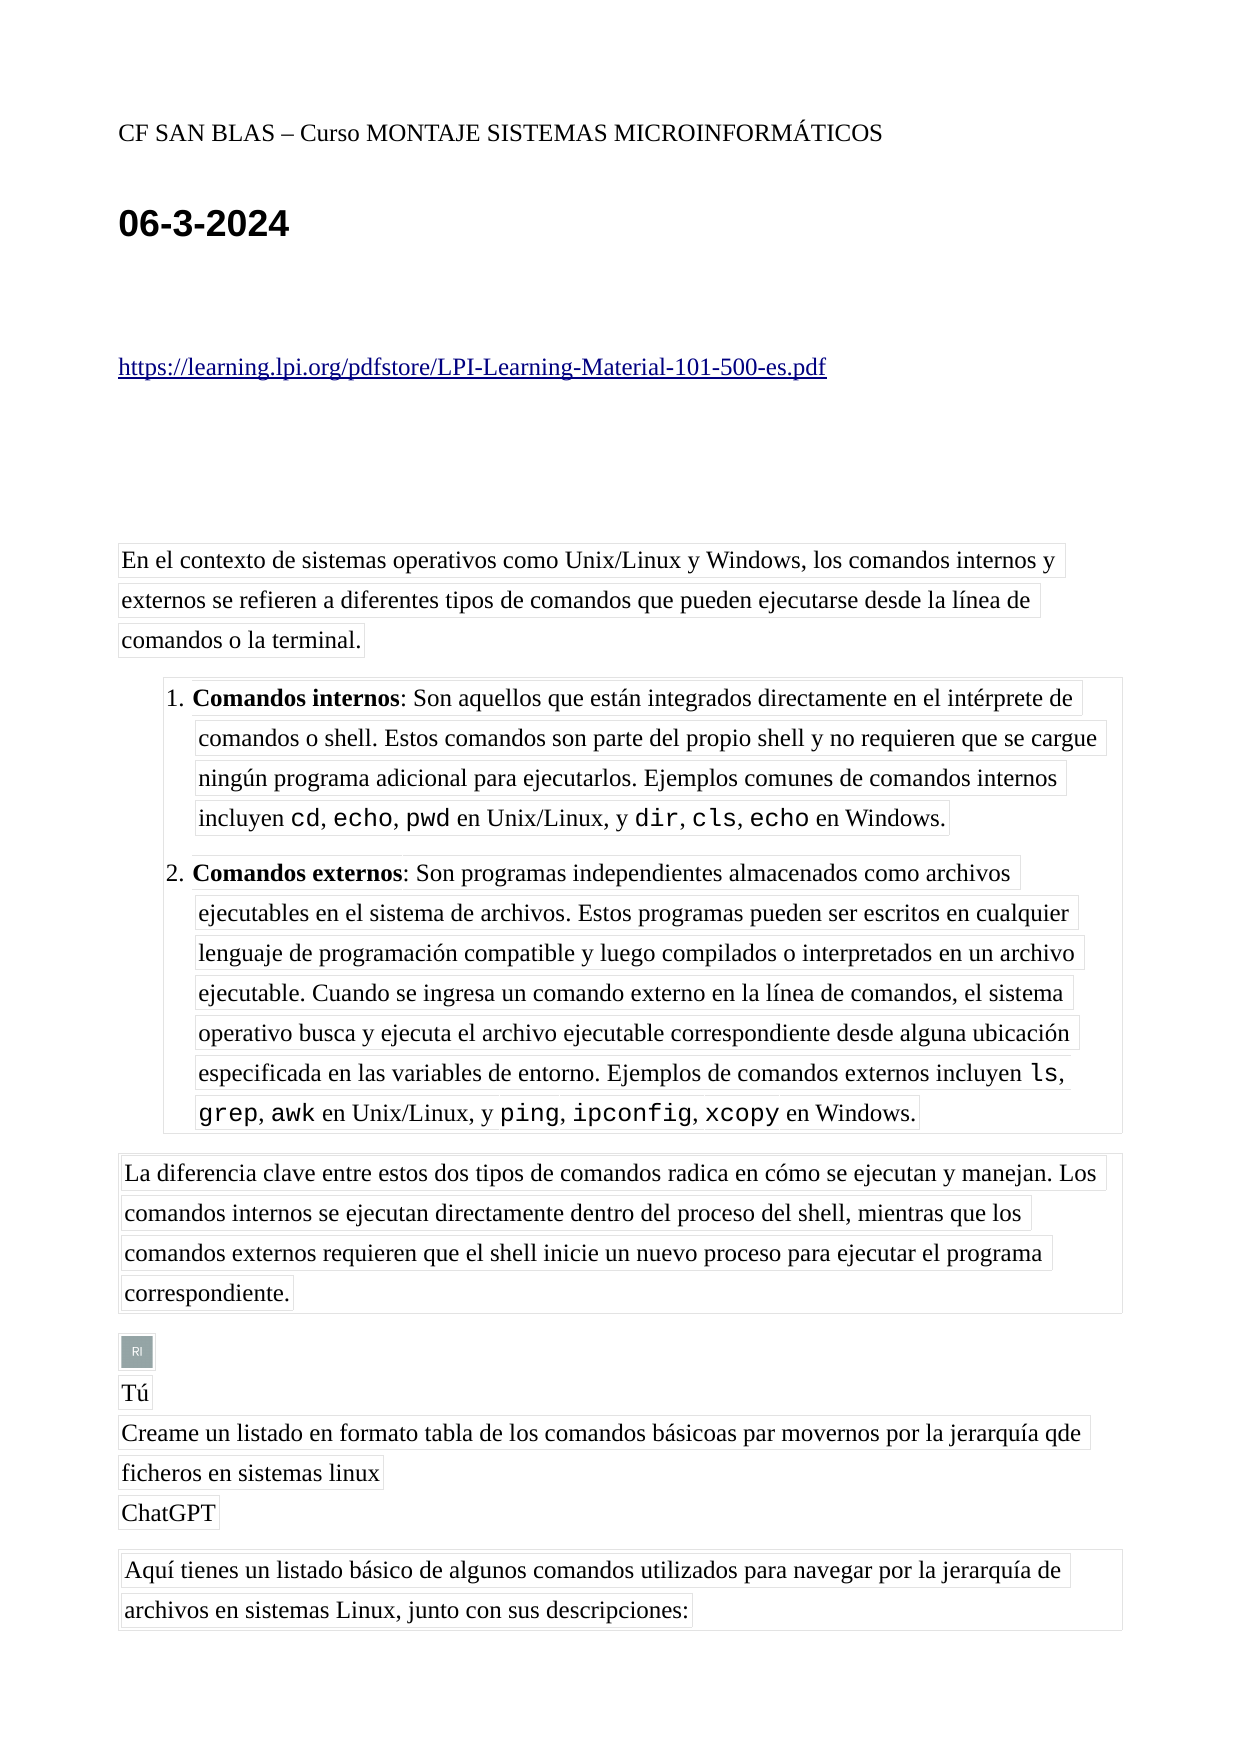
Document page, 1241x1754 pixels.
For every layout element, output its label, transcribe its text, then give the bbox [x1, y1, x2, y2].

picture [121, 1336, 153, 1368]
text Aquí tienes un listado básico de algunos comandos utilizados para navegar por la jerarquía de archivos en sistemas Linux, junto con sus descripciones: [119, 1550, 1122, 1630]
text ChatGPT [119, 1496, 219, 1529]
text En el contexto de sistemas operativos como Unix/Linux y Windows, los comandos internos y externos se refieren a diferentes tipos de comandos que pueden ejecutarse desde la línea de comandos o la terminal. [118, 543, 1122, 657]
text La diferencia clave entre estos dos tipos de comandos radica en cómo se ejecutan y manejan. Los comandos internos se ejecutan directamente dentro del proceso del shell, mientras que los comandos externos requieren que el shell inicie un nuevo proceso para ejecutar el programa correspondiente. [119, 1154, 1122, 1313]
subtitle 06-3-2024 [118, 201, 1122, 244]
text Tú [119, 1376, 152, 1409]
text [153, 1375, 1122, 1409]
text https://learning.lpi.org/pdfstore/LPI-Learning-Material-101-500-es.pdf [118, 352, 1122, 381]
list Comandos externos: Son programas independientes almacenados como archivos ejecutables en el sistema de archivos. Estos programas pueden ser escritos en cualquier lenguaje de programación compatible y luego compilados o interpretados en un archivo ejecutable. Cuando se ingresa un comando externo en la línea de comandos, el sistema operativo busca y ejecuta el archivo ejecutable correspondiente desde alguna ubicación especificada en las variables de entorno. Ejemplos de comandos externos incluyen ls, grep, awk en Unix/Linux, y ping, ipconfig, xcopy en Windows. [164, 852, 1122, 1133]
text Creame un listado en formato tabla de los comandos básicoas par movernos por la jerarquía qde ficheros en sistemas linux [118, 1415, 1122, 1489]
list Comandos internos: Son aquellos que están integrados directamente en el intérprete de comandos o shell. Estos comandos son parte del propio shell y no requieren que se cargue ningún programa adicional para ejecutarlos. Ejemplos comunes de comandos internos incluyen cd, echo, pwd en Unix/Linux, y dir, cls, echo en Windows. [164, 678, 1122, 835]
text [220, 1495, 1122, 1529]
